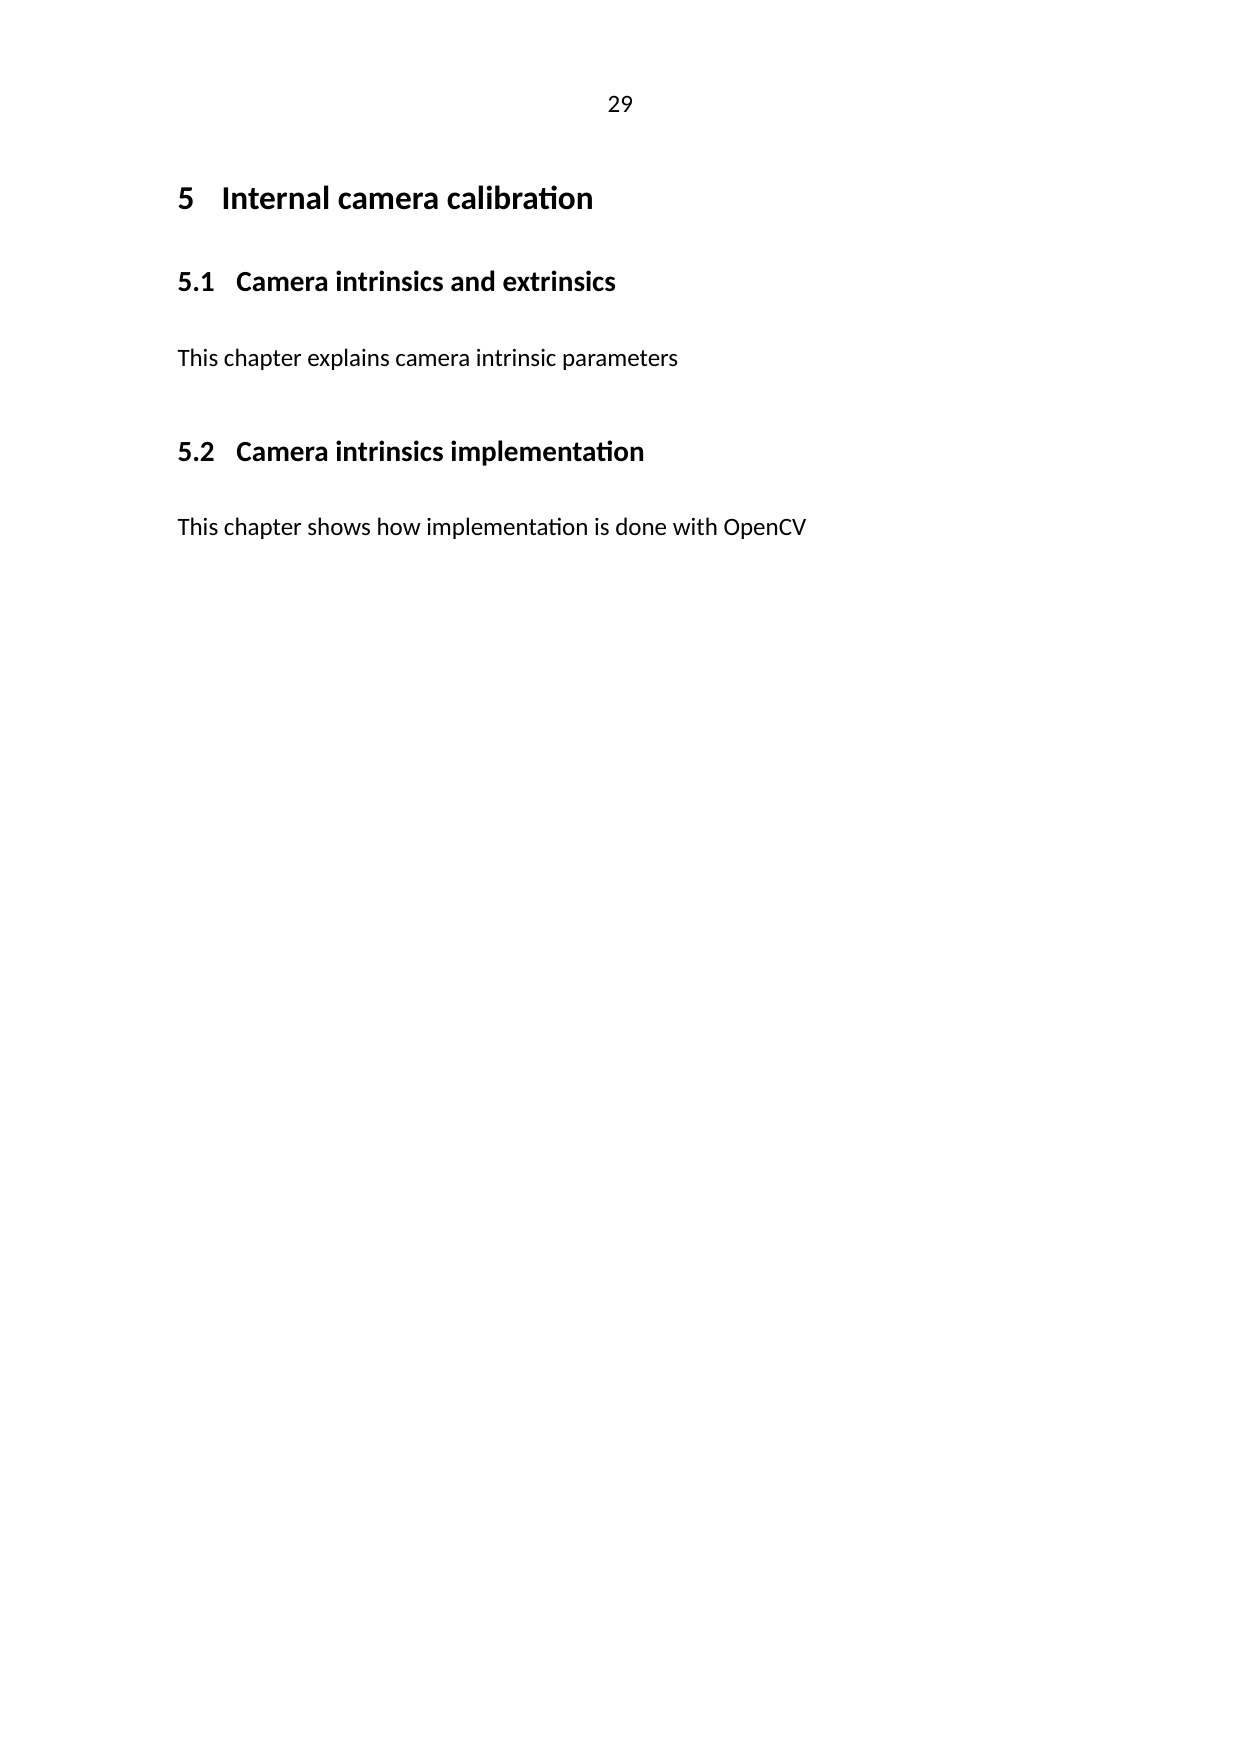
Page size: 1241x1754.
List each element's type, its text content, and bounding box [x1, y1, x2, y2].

text This chapter explains camera intrinsic parameters [177, 342, 1063, 372]
subtitle Internal camera calibration [177, 177, 1063, 218]
subtitle Camera intrinsics and extrinsics [177, 263, 1063, 299]
subtitle Camera intrinsics implementation [177, 433, 1063, 469]
text This chapter shows how implementation is done with OpenCV [177, 512, 1063, 542]
